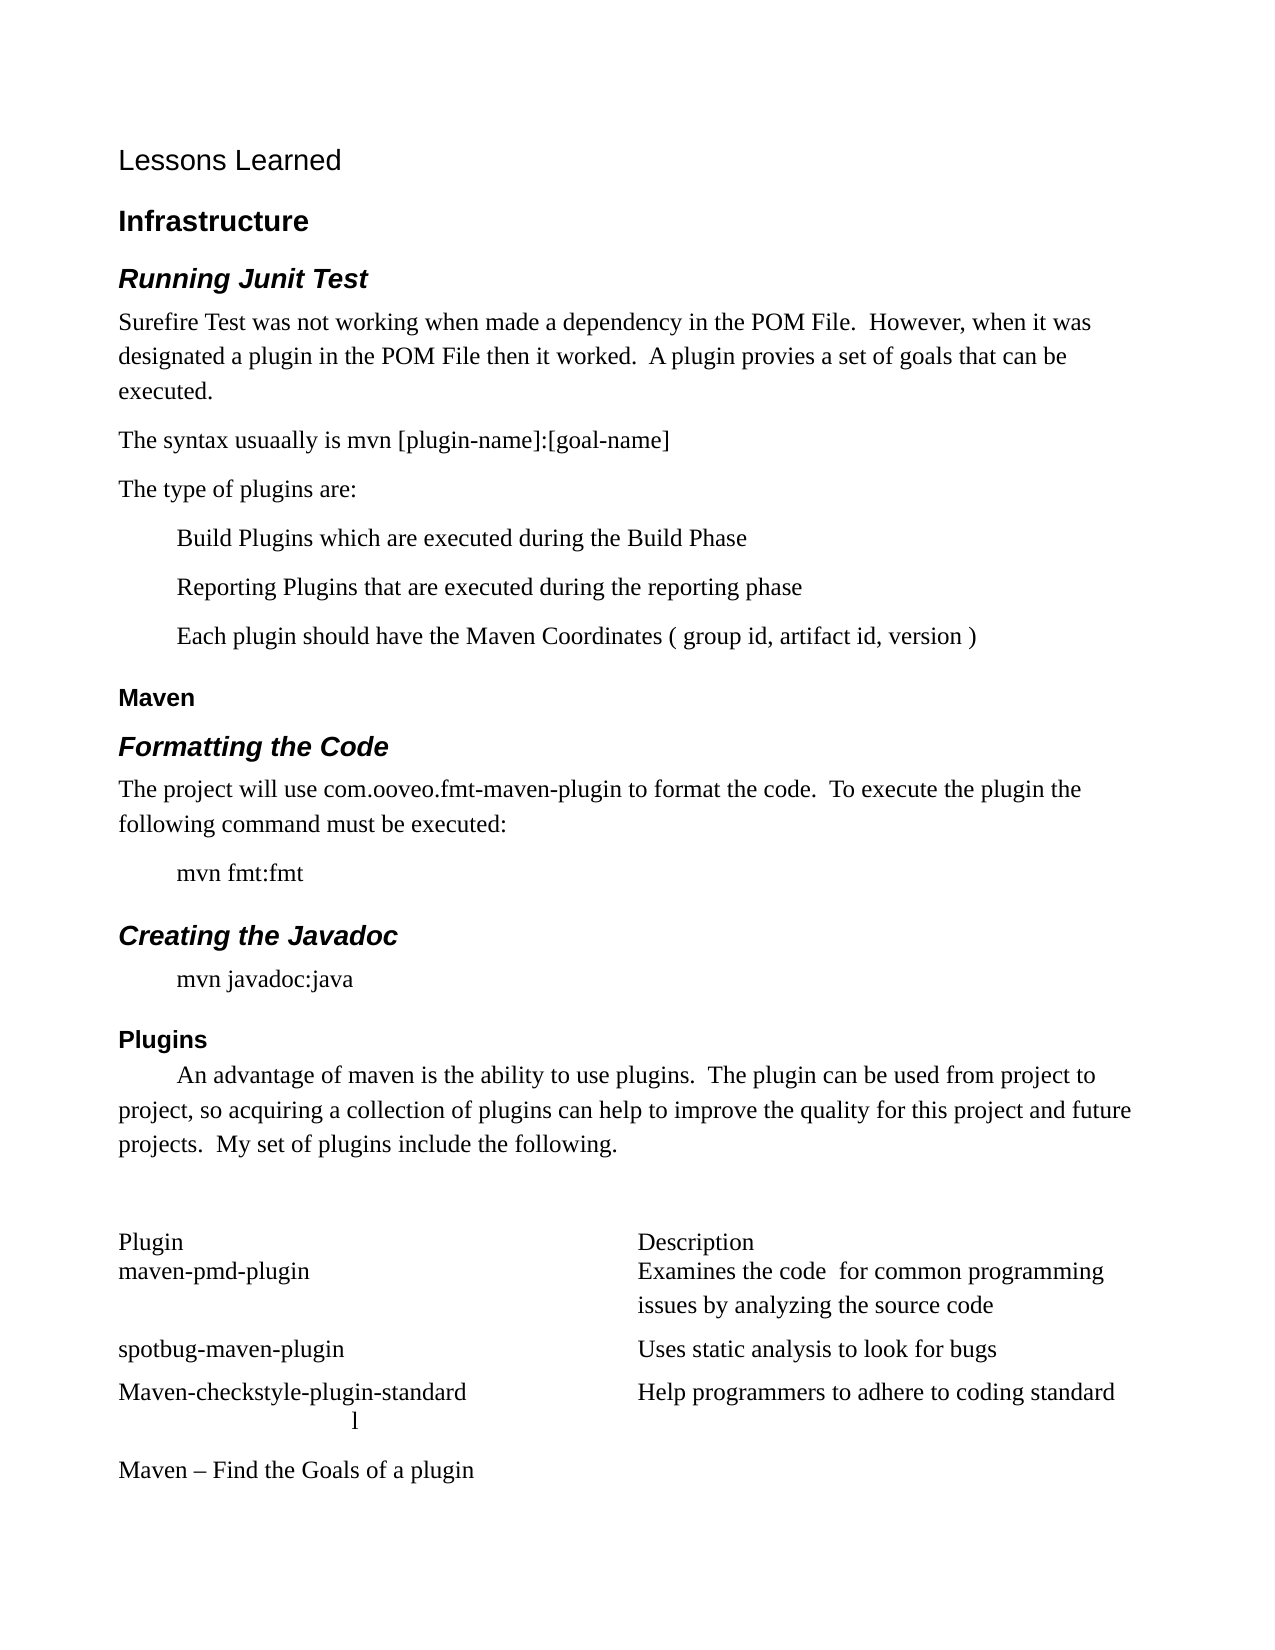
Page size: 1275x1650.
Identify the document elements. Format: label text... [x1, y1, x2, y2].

table_cell maven-pmd-plugin [118, 1256, 637, 1334]
text Build Plugins which are executed during the Build Phase [118, 523, 1157, 552]
text An advantage of maven is the ability to use plugins. The plugin can be used from project to project, so acquiring a collection of plugins can help to improve the quality for this project and future projects. My set of plugins include the following. [118, 1060, 1157, 1158]
subtitle Infrastructure [118, 204, 1157, 237]
table_cell Uses static analysis to look for bugs [638, 1334, 1157, 1377]
table_header Description [638, 1227, 1157, 1256]
text Reporting Plugins that are executed during the reporting phase [118, 572, 1157, 601]
text Maven – Find the Goals of a plugin [118, 1455, 1157, 1484]
table_cell spotbug-maven-plugin [118, 1334, 637, 1377]
table_cell Maven-checkstyle-plugin-standard [118, 1377, 637, 1406]
text The syntax usuaally is mvn [plugin-name]:[goal-name] [118, 425, 1157, 454]
text The type of plugins are: [118, 474, 1157, 503]
subtitle Running Junit Test [118, 262, 1157, 294]
table_header Plugin [118, 1227, 637, 1256]
text The project will use com.ooveo.fmt-maven-plugin to format the code. To execute the plugin the following command must be executed: [118, 774, 1157, 838]
text Each plugin should have the Maven Coordinates ( group id, artifact id, version ) [118, 621, 1157, 650]
subtitle Formatting the Code [118, 730, 1157, 762]
table_cell Examines the code for common programming issues by analyzing the source code [638, 1256, 1157, 1334]
subtitle Maven [118, 683, 1157, 711]
text Surefire Test was not working when made a dependency in the POM File. However, when it was designated a plugin in the POM File then it worked. A plugin provies a set of goals that can be executed. [118, 307, 1157, 404]
subtitle Creating the Javadoc [118, 919, 1157, 951]
list l [214, 1406, 1157, 1435]
subtitle Lessons Learned [118, 143, 1157, 177]
text mvn javadoc:java [118, 964, 1157, 993]
text mvn fmt:fmt [118, 858, 1157, 887]
subtitle Plugins [118, 1025, 1157, 1054]
table_cell Help programmers to adhere to coding standard [638, 1377, 1157, 1406]
